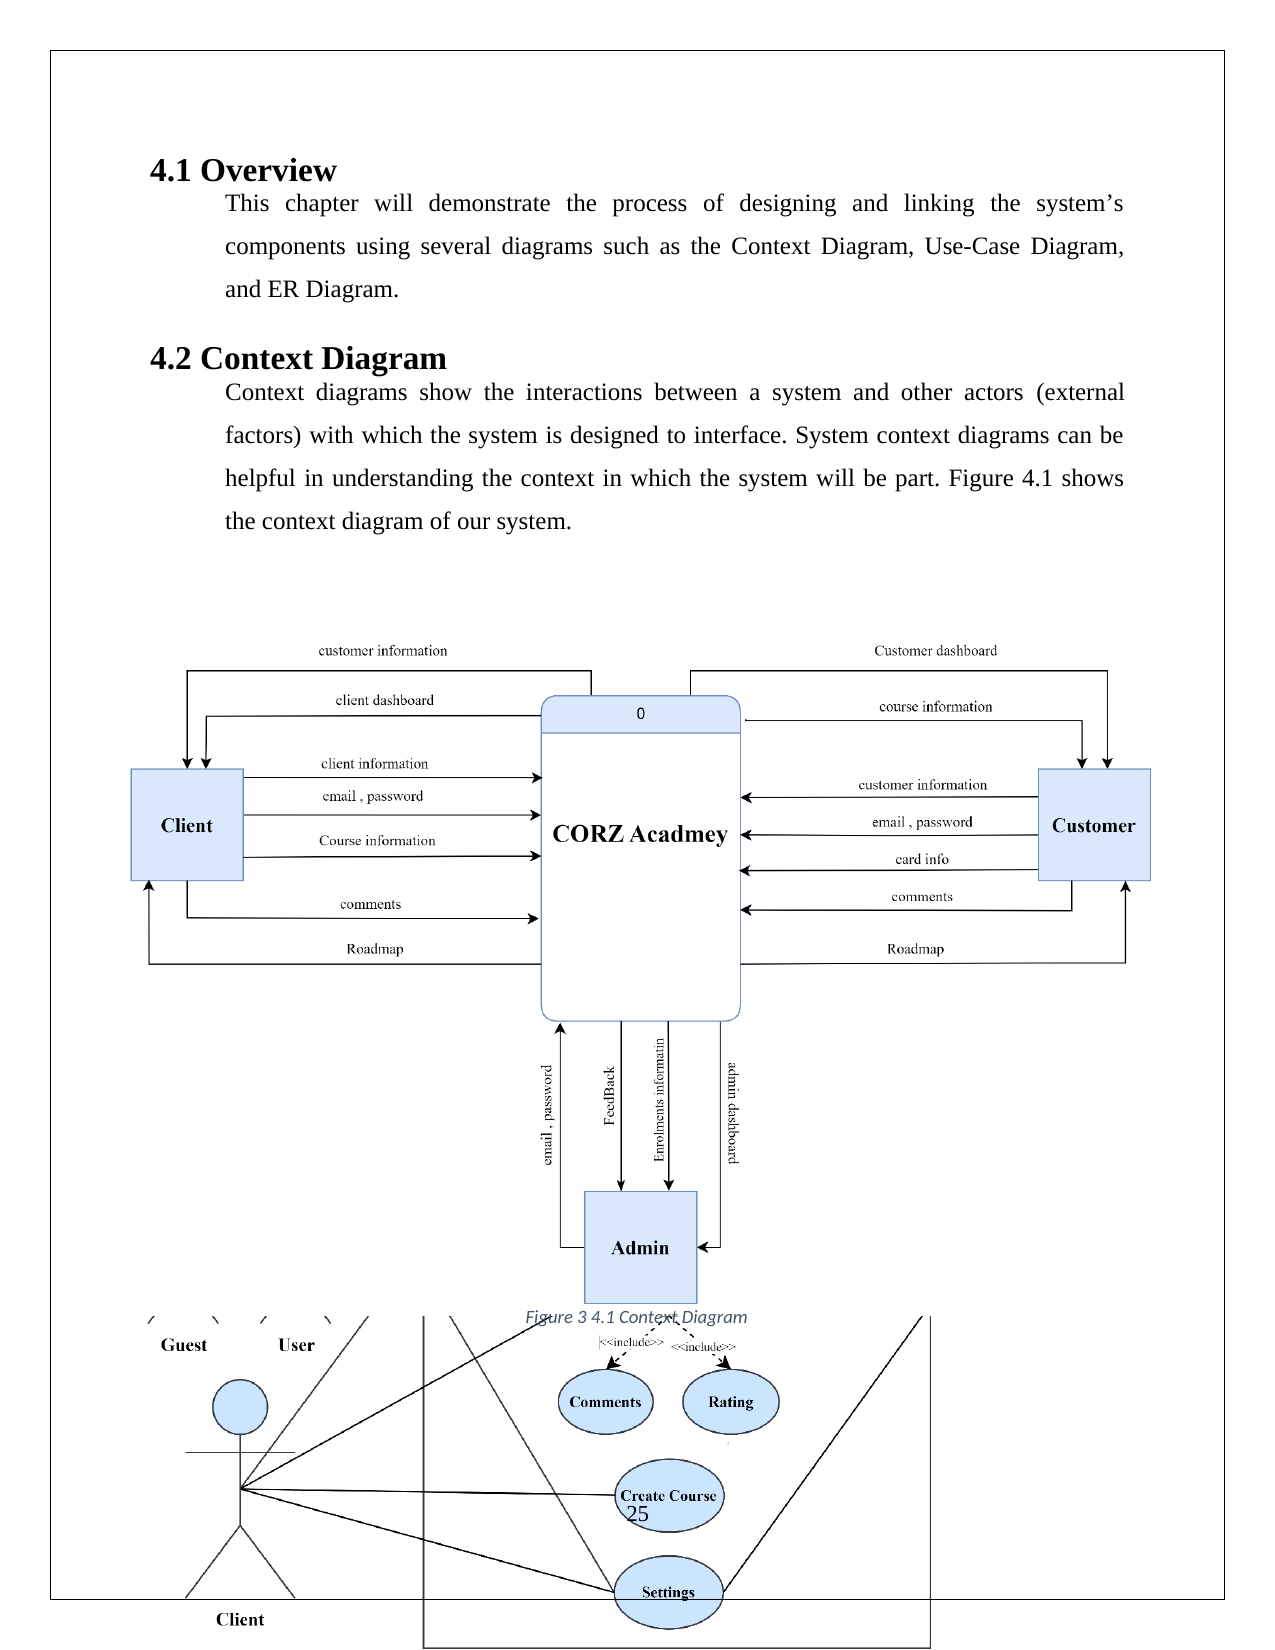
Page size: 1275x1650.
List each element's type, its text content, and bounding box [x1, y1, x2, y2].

text Figure 3 4.1 Context Diagram [931, 1316, 1125, 1328]
text Figure 3 4.1 Context Diagram [452, 1316, 536, 1328]
list This chapter will demonstrate the process of designing and linking the system’s components using several diagrams such as the Context Diagram, Use-Case Diagram, and ER Diagram. [225, 188, 1125, 303]
text Figure 3 4.1 Context Diagram [150, 1316, 366, 1328]
text Figure 3 4.1 Context Diagram [533, 1316, 921, 1328]
text Figure 3 4.1 Context Diagram [362, 1316, 422, 1328]
list Context diagrams show the interactions between a system and other actors (external factors) with which the system is designed to interface. System context diagrams can be helpful in understanding the context in which the system will be part. Figure 4.1 shows the context diagram of our system. [225, 377, 1125, 535]
subtitle 4.2 Context Diagram [150, 338, 1125, 377]
subtitle 4.1 Overview [150, 150, 1125, 188]
